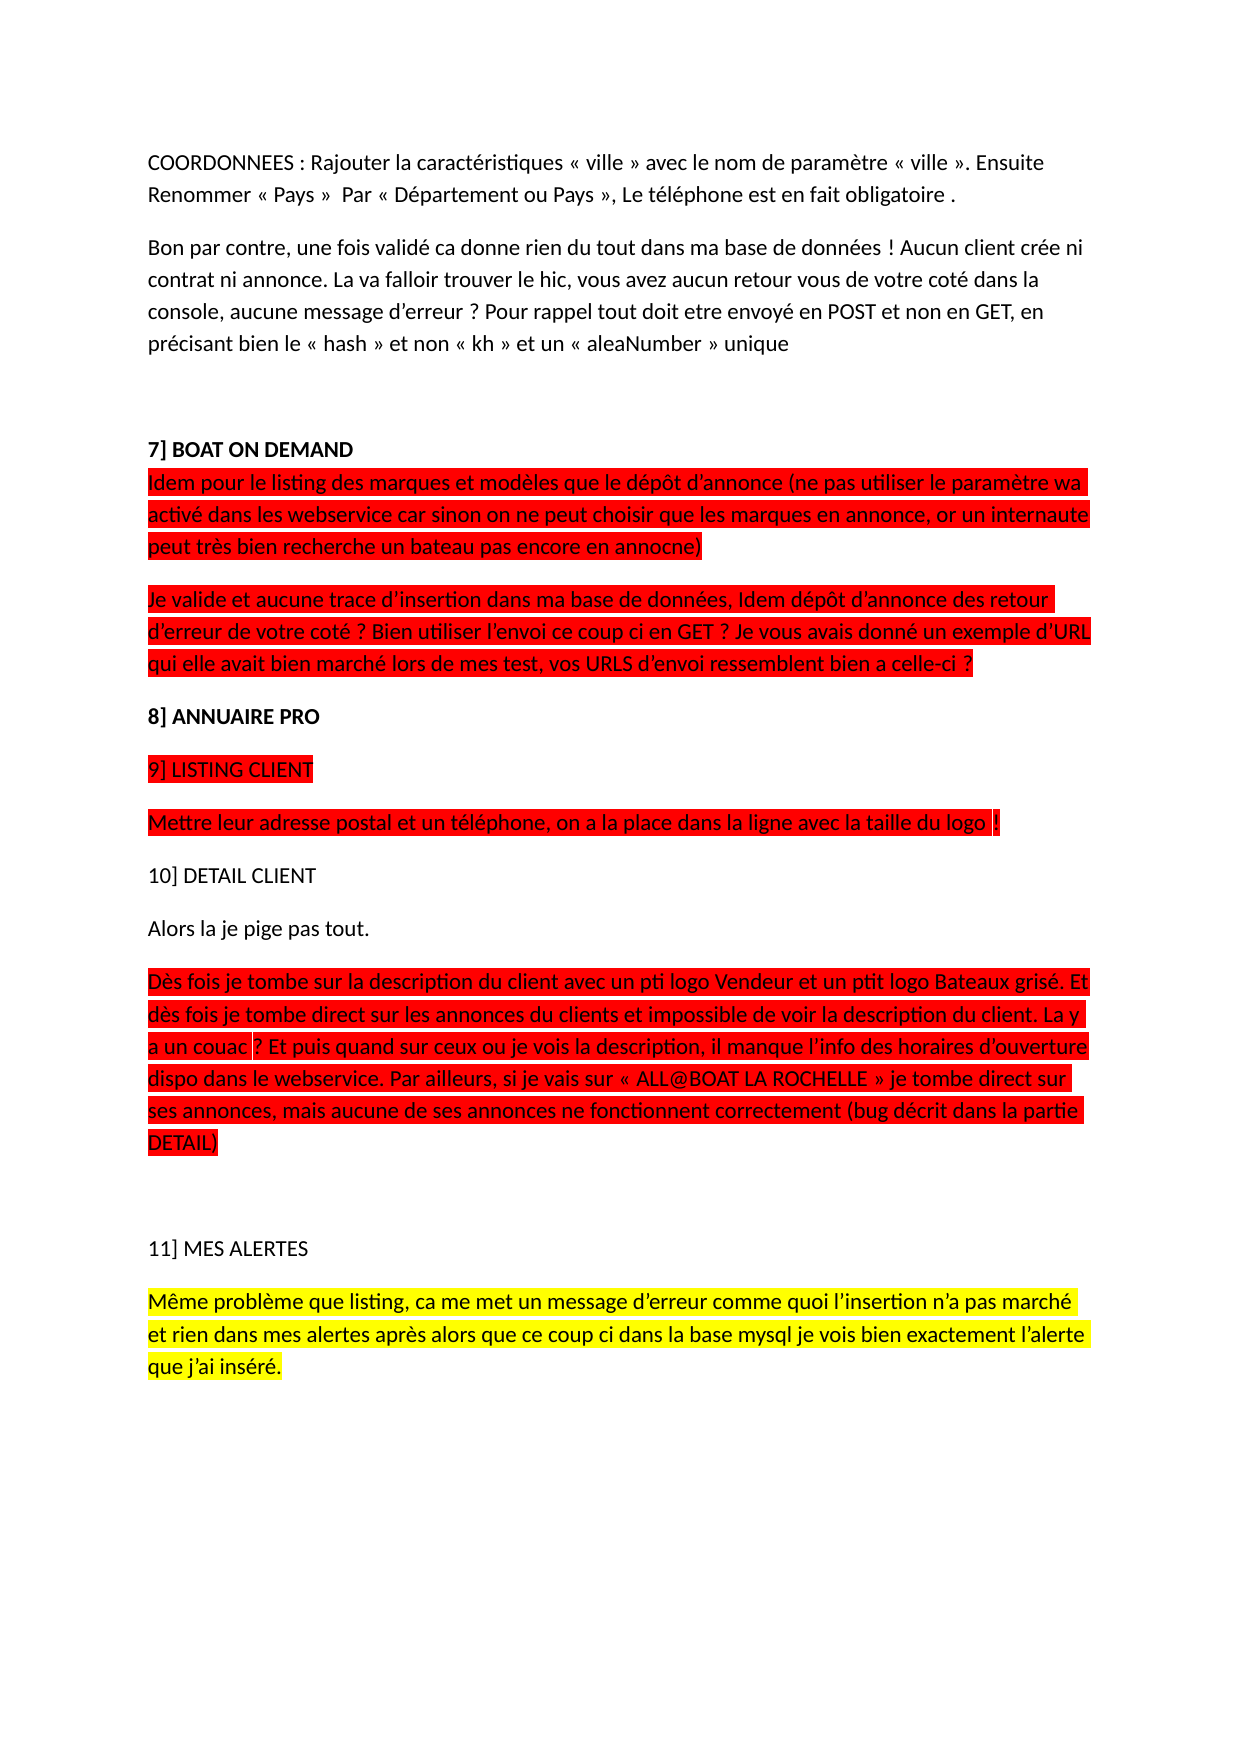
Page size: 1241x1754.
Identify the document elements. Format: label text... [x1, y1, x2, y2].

text Mettre leur adresse postal et un téléphone, on a la place dans la ligne avec la taille du logo ! [148, 808, 1093, 836]
text COORDONNEES : Rajouter la caractéristiques « ville » avec le nom de paramètre « ville ». Ensuite Renommer « Pays » Par « Département ou Pays », Le téléphone est en fait obligatoire . [148, 148, 1093, 208]
text 7] BOAT ON DEMAND Idem pour le listing des marques et modèles que le dépôt d’annonce (ne pas utiliser le paramètre wa activé dans les webservice car sinon on ne peut choisir que les marques en annonce, or un internaute peut très bien recherche un bateau pas encore en annocne) [148, 435, 1093, 560]
text Alors la je pige pas tout. [148, 914, 1093, 942]
text 11] MES ALERTES [148, 1234, 1093, 1262]
text Bon par contre, une fois validé ca donne rien du tout dans ma base de données ! Aucun client crée ni contrat ni annonce. La va falloir trouver le hic, vous avez aucun retour vous de votre coté dans la console, aucune message d’erreur ? Pour rappel tout doit etre envoyé en POST et non en GET, en précisant bien le « hash » et non « kh » et un « aleaNumber » unique [148, 233, 1093, 357]
text Dès fois je tombe sur la description du client avec un pti logo Vendeur et un ptit logo Bateaux grisé. Et dès fois je tombe direct sur les annonces du clients et impossible de voir la description du client. La y a un couac ? Et puis quand sur ceux ou je vois la description, il manque l’info des horaires d’ouverture dispo dans le webservice. Par ailleurs, si je vais sur « ALL@BOAT LA ROCHELLE » je tombe direct sur ses annonces, mais aucune de ses annonces ne fonctionnent correctement (bug décrit dans la partie DETAIL) [148, 967, 1093, 1156]
text 9] LISTING CLIENT [148, 755, 1093, 783]
text Même problème que listing, ca me met un message d’erreur comme quoi l’insertion n’a pas marché et rien dans mes alertes après alors que ce coup ci dans la base mysql je vois bien exactement l’alerte que j’ai inséré. [148, 1287, 1093, 1380]
text 10] DETAIL CLIENT [148, 861, 1093, 889]
text Je valide et aucune trace d’insertion dans ma base de données, Idem dépôt d’annonce des retour d’erreur de votre coté ? Bien utiliser l’envoi ce coup ci en GET ? Je vous avais donné un exemple d’URL qui elle avait bien marché lors de mes test, vos URLS d’envoi ressemblent bien a celle-ci ? [148, 585, 1093, 677]
text 8] ANNUAIRE PRO [148, 702, 1093, 730]
